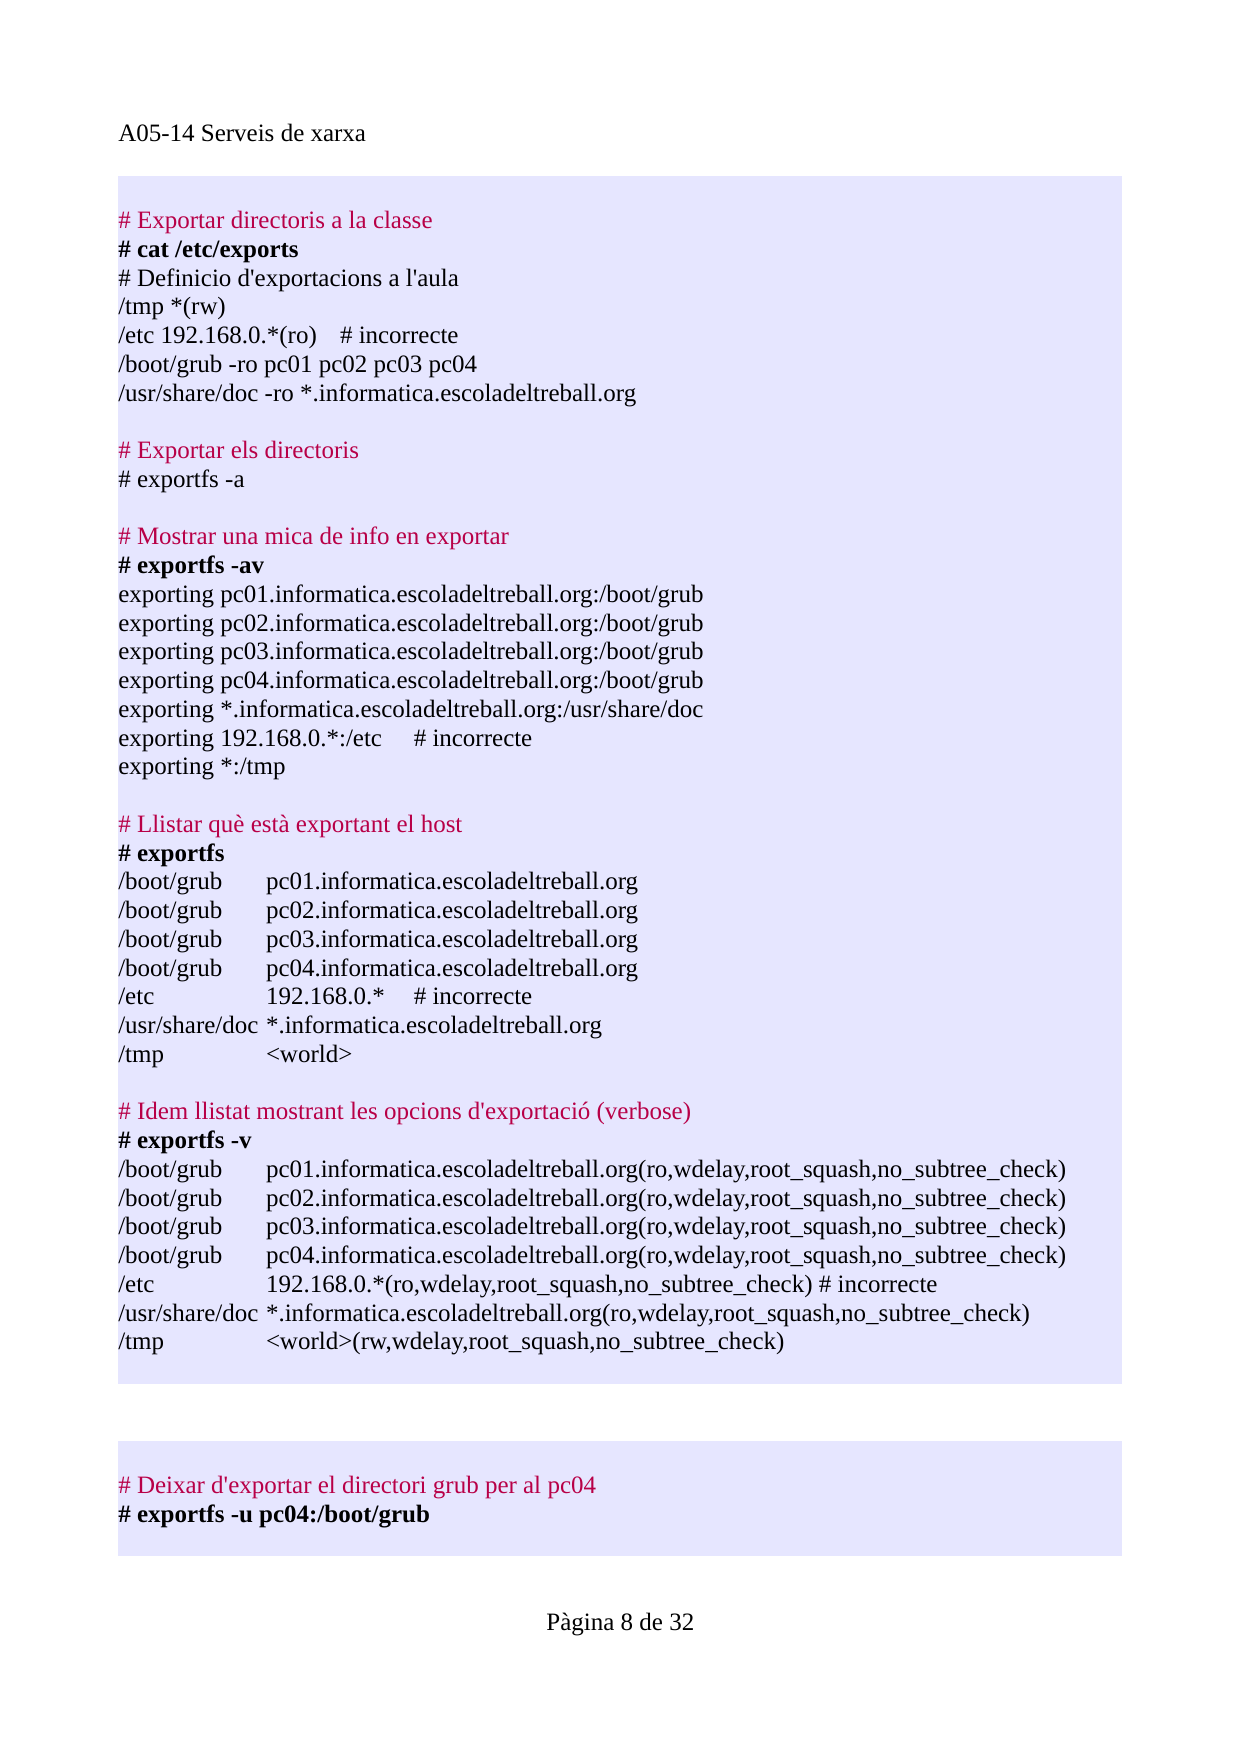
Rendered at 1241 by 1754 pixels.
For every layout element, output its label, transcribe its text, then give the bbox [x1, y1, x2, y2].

text # exportfs -v [118, 1125, 1122, 1154]
text /tmp *(rw) [118, 291, 1122, 320]
text exporting 192.168.0.*:/etc # incorrecte [118, 723, 1122, 751]
text /boot/grub pc02.informatica.escoladeltreball.org(ro,wdelay,root_squash,no_subtree_check) [118, 1183, 1122, 1211]
text exporting pc04.informatica.escoladeltreball.org:/boot/grub [118, 665, 1122, 694]
text exporting *:/tmp [118, 751, 1122, 780]
text /boot/grub -ro pc01 pc02 pc03 pc04 [118, 349, 1122, 378]
text exporting *.informatica.escoladeltreball.org:/usr/share/doc [118, 694, 1122, 723]
text # Exportar els directoris [118, 435, 1122, 464]
text /tmp <world>(rw,wdelay,root_squash,no_subtree_check) [118, 1326, 1122, 1355]
text /tmp <world> [118, 1039, 1122, 1068]
text /boot/grub pc04.informatica.escoladeltreball.org [118, 953, 1122, 981]
text /boot/grub pc04.informatica.escoladeltreball.org(ro,wdelay,root_squash,no_subtree_check) [118, 1240, 1122, 1269]
text /boot/grub pc03.informatica.escoladeltreball.org(ro,wdelay,root_squash,no_subtree_check) [118, 1211, 1122, 1240]
text # exportfs -a [118, 464, 1122, 493]
text # exportfs -u pc04:/boot/grub [118, 1499, 1122, 1528]
text /etc 192.168.0.*(ro) # incorrecte [118, 320, 1122, 349]
text /boot/grub pc03.informatica.escoladeltreball.org [118, 924, 1122, 953]
text # Mostrar una mica de info en exportar [118, 521, 1122, 550]
text /boot/grub pc01.informatica.escoladeltreball.org(ro,wdelay,root_squash,no_subtree_check) [118, 1154, 1122, 1183]
text /etc 192.168.0.* # incorrecte [118, 981, 1122, 1010]
text exporting pc01.informatica.escoladeltreball.org:/boot/grub [118, 579, 1122, 608]
text # cat /etc/exports [118, 234, 1122, 263]
text # exportfs [118, 838, 1122, 866]
text /usr/share/doc *.informatica.escoladeltreball.org(ro,wdelay,root_squash,no_subtree_check) [118, 1298, 1122, 1326]
text exporting pc02.informatica.escoladeltreball.org:/boot/grub [118, 608, 1122, 636]
text # Llistar què està exportant el host [118, 809, 1122, 838]
text /boot/grub pc02.informatica.escoladeltreball.org [118, 895, 1122, 924]
text /usr/share/doc -ro *.informatica.escoladeltreball.org [118, 378, 1122, 406]
text # Exportar directoris a la classe [118, 205, 1122, 234]
text # exportfs -av [118, 550, 1122, 579]
text exporting pc03.informatica.escoladeltreball.org:/boot/grub [118, 636, 1122, 665]
text # Idem llistat mostrant les opcions d'exportació (verbose) [118, 1096, 1122, 1125]
text # Deixar d'exportar el directori grub per al pc04 [118, 1470, 1122, 1499]
text /etc 192.168.0.*(ro,wdelay,root_squash,no_subtree_check) # incorrecte [118, 1269, 1122, 1298]
text # Definicio d'exportacions a l'aula [118, 263, 1122, 291]
text /boot/grub pc01.informatica.escoladeltreball.org [118, 866, 1122, 895]
text /usr/share/doc *.informatica.escoladeltreball.org [118, 1010, 1122, 1039]
